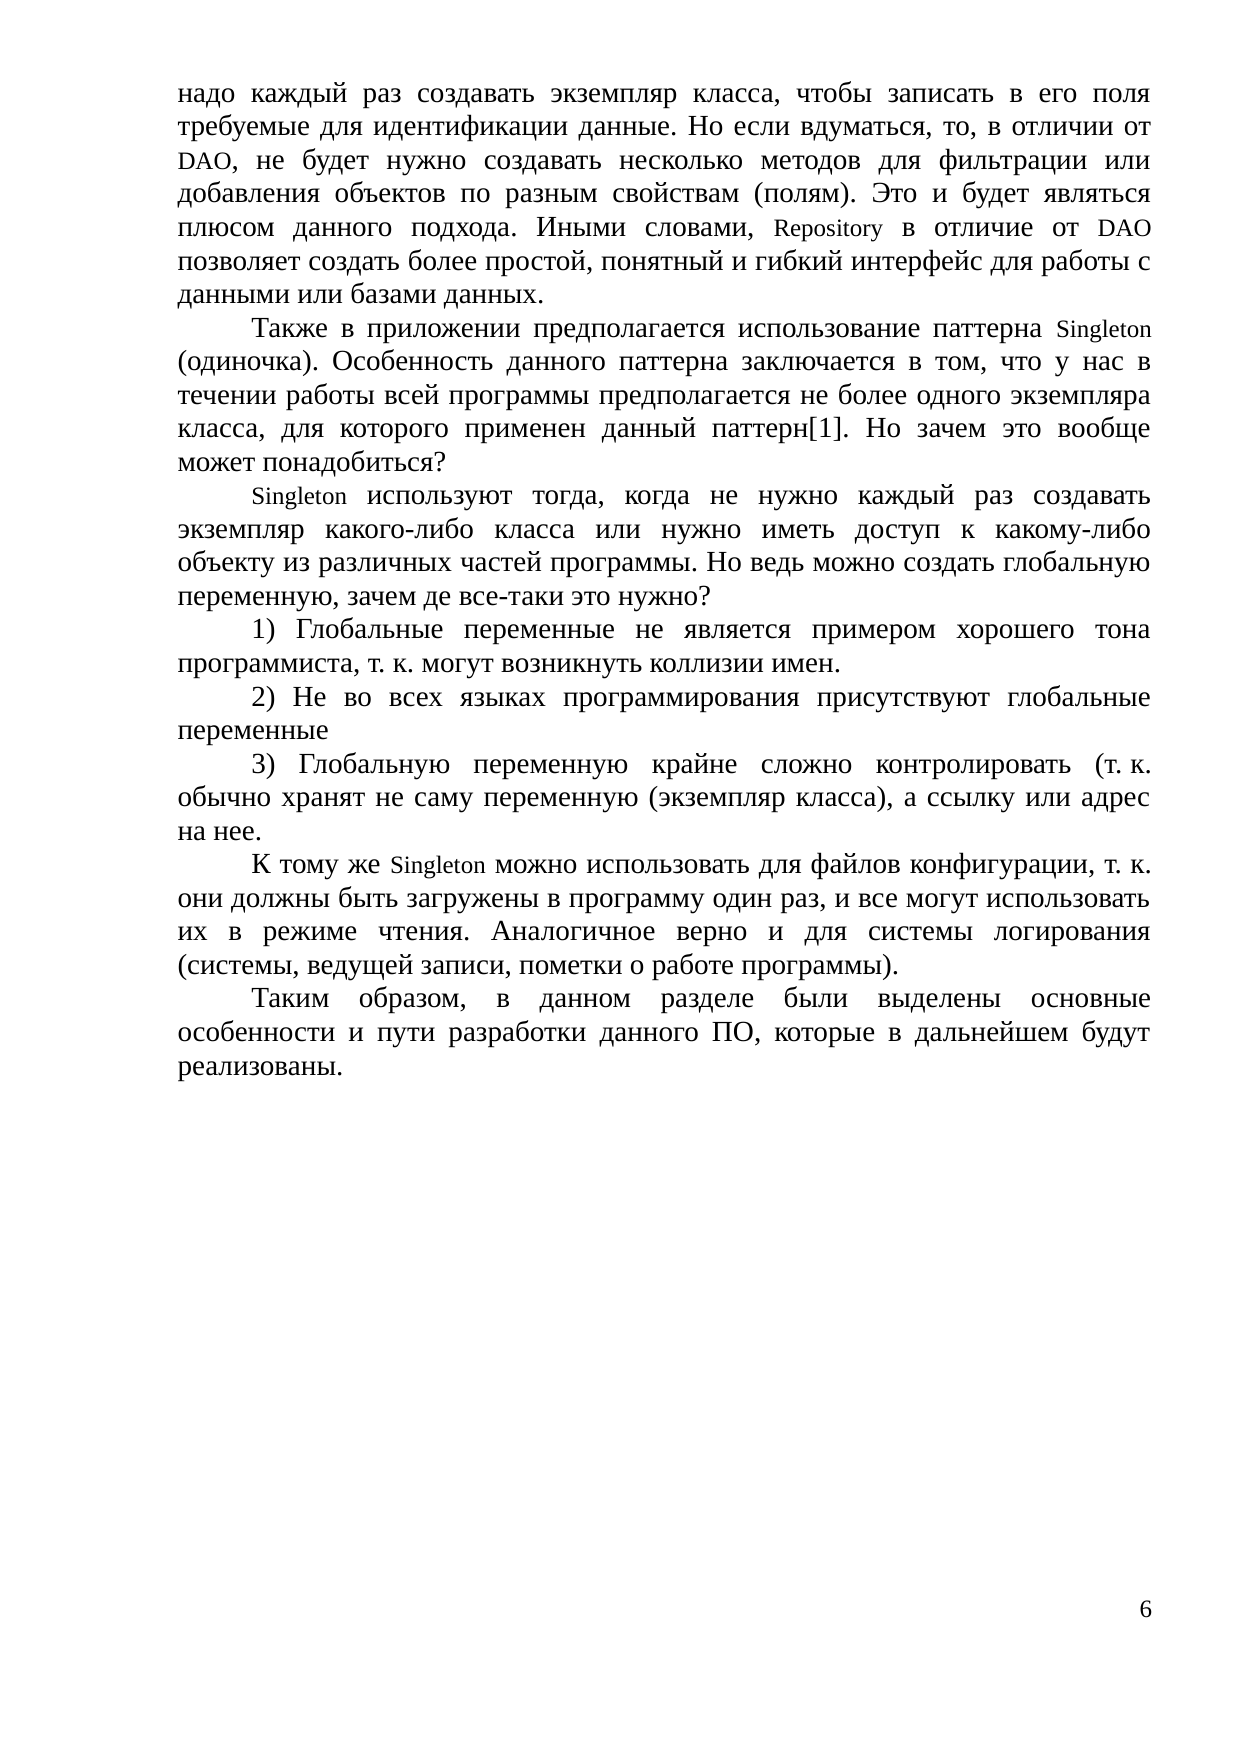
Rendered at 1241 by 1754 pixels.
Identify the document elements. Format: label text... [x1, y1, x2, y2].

text надо каждый раз создавать экземпляр класса, чтобы записать в его поля требуемые для идентификации данные. Но если вдуматься, то, в отличии от DAO, не будет нужно создавать несколько методов для фильтрации или добавления объектов по разным свойствам (полям). Это и будет являться плюсом данного подхода. Иными словами, Repository в отличие от DAO позволяет создать более простой, понятный и гибкий интерфейс для работы с данными или базами данных. [177, 75, 1152, 310]
text 1) Глобальные переменные не является примером хорошего тона программиста, т. к. могут возникнуть коллизии имен. [177, 612, 1152, 679]
text Таким образом, в данном разделе были выделены основные особенности и пути разработки данного ПО, которые в дальнейшем будут реализованы. [177, 981, 1152, 1081]
text 2) Не во всех языках программирования присутствуют глобальные переменные [177, 679, 1152, 746]
text 3) Глобальную переменную крайне сложно контролировать (т. к. обычно хранят не саму переменную (экземпляр класса), а ссылку или адрес на нее. [177, 746, 1152, 846]
text Также в приложении предполагается использование паттерна Singleton (одиночка). Особенность данного паттерна заключается в том, что у нас в течении работы всей программы предполагается не более одного экземпляра класса, для которого применен данный паттерн[1]. Но зачем это вообще может понадобиться? [177, 310, 1152, 477]
text Singleton используют тогда, когда не нужно каждый раз создавать экземпляр какого-либо класса или нужно иметь доступ к какому-либо объекту из различных частей программы. Но ведь можно создать глобальную переменную, зачем де все-таки это нужно? [177, 477, 1152, 612]
text К тому же Singleton можно использовать для файлов конфигурации, т. к. они должны быть загружены в программу один раз, и все могут использовать их в режиме чтения. Аналогичное верно и для системы логирования (системы, ведущей записи, пометки о работе программы). [177, 846, 1152, 981]
